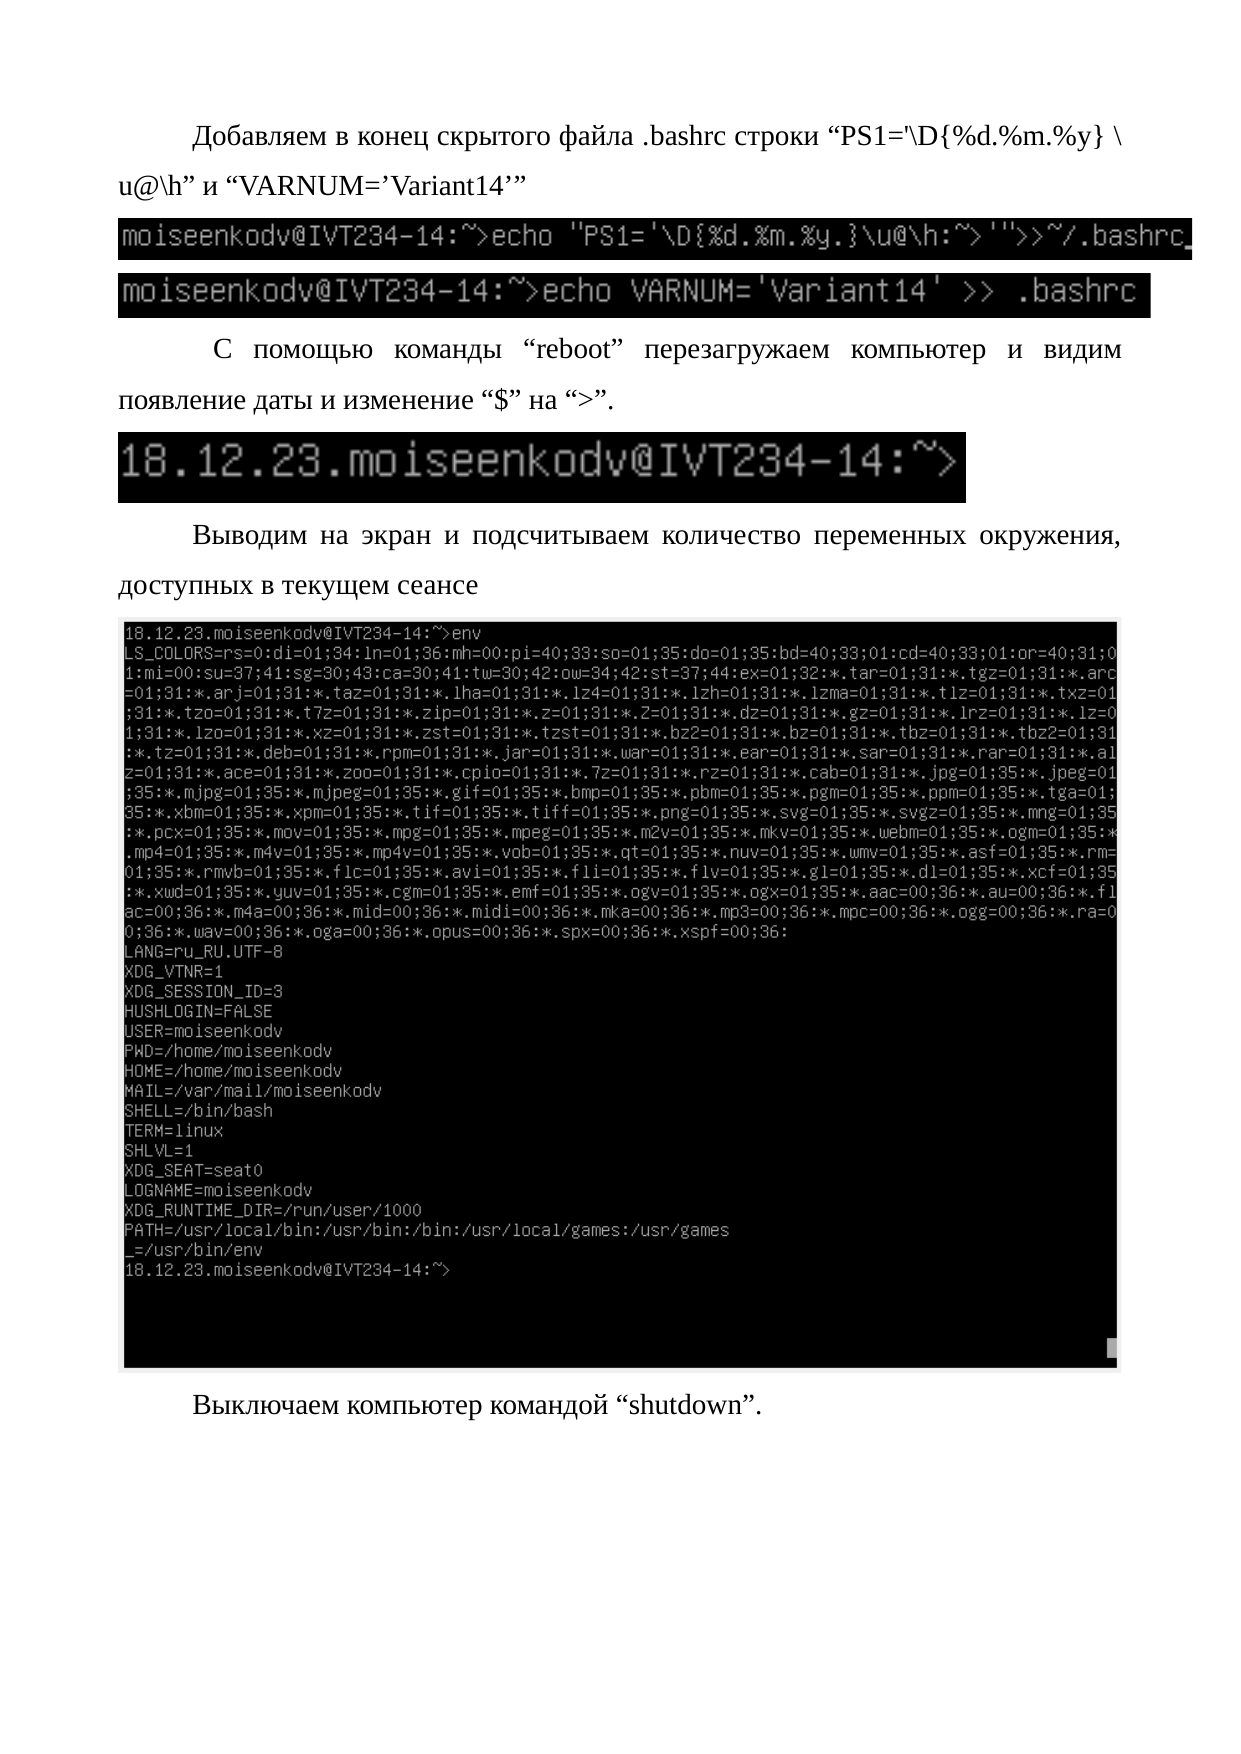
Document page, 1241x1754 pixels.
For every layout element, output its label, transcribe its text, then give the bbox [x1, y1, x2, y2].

text Добавляем в конец скрытого файла .bashrc строки “PS1='\D{%d.%m.%y} \u@\h” и “VARNUM=’Variant14’” [118, 118, 1122, 202]
text С помощью команды “reboot” перезагружаем компьютер и видим появление даты и изменение “$” на “>”. [118, 332, 1122, 416]
text Выключаем компьютер командой “shutdown”. [118, 1387, 1122, 1420]
text Выводим на экран и подсчитываем количество переменных окружения, доступных в текущем сеансе [118, 517, 1122, 601]
